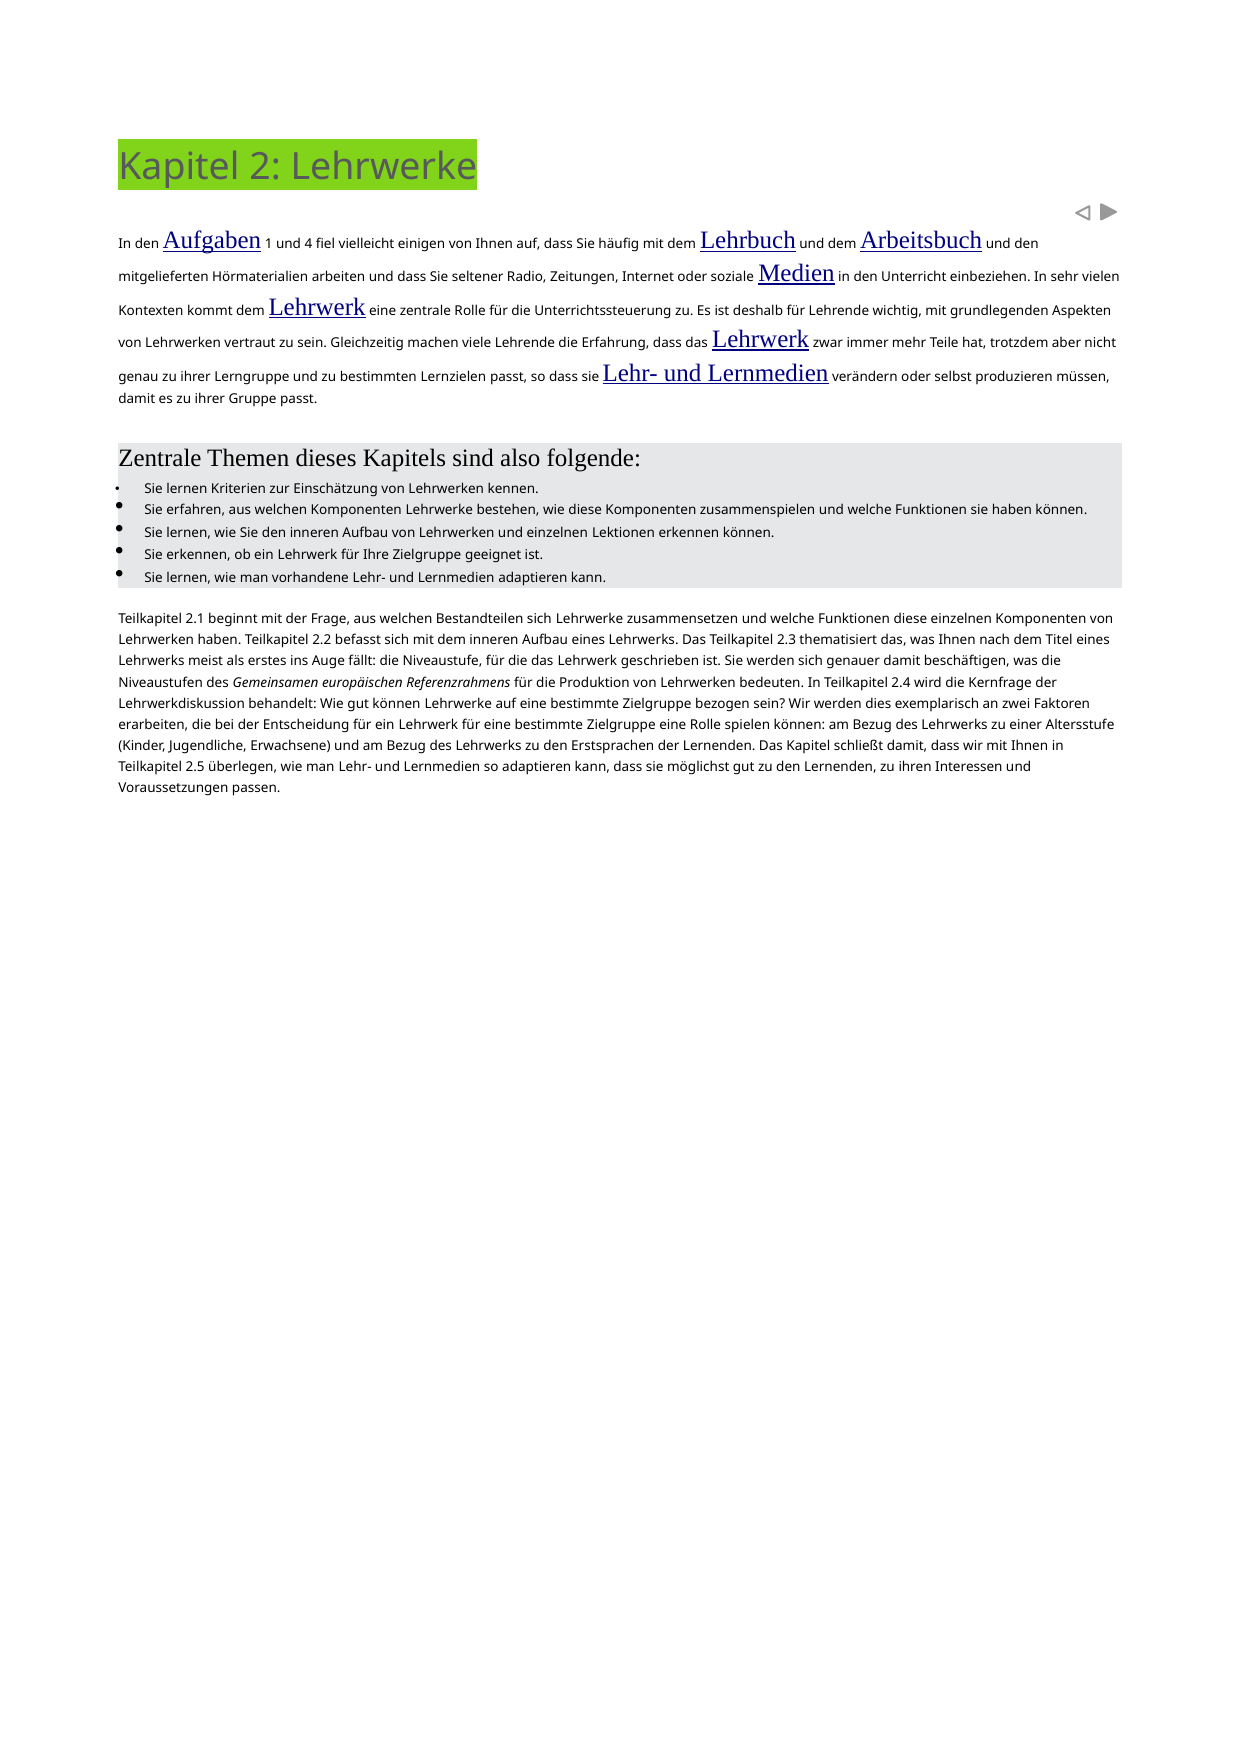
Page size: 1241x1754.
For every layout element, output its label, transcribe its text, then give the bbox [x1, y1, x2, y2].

list Sie erfahren, aus welchen Komponenten Lehrwerke bestehen, wie diese Komponenten zusammenspielen und welche Funktionen sie haben können. [118, 497, 1122, 520]
list Sie lernen Kriterien zur Einschätzung von Lehrwerken kennen. [118, 476, 1122, 497]
subtitle Kapitel 2: Lehrwerke [118, 139, 1122, 190]
text In den Aufgaben 1 und 4 fiel vielleicht einigen von Ihnen auf, dass Sie häufig mit dem Lehrbuch und dem Arbeitsbuch und den mitgelieferten Hörmaterialien arbeiten und dass Sie seltener Radio, Zeitungen, Internet oder soziale Medien in den Unterricht einbeziehen. In sehr vielen Kontexten kommt dem Lehrwerk eine zentrale Rolle für die Unterrichtssteuerung zu. Es ist deshalb für Lehrende wichtig, mit grundlegenden Aspekten von Lehrwerken vertraut zu sein. Gleichzeitig machen viele Lehrende die Erfahrung, dass das Lehrwerk zwar immer mehr Teile hat, trotzdem aber nicht genau zu ihrer Lerngruppe und zu bestimmten Lernzielen passt, so dass sie Lehr- und Lernmedien verändern oder selbst produzieren müssen, damit es zu ihrer Gruppe passt. [118, 226, 1122, 407]
list Sie erkennen, ob ein Lehrwerk für Ihre Zielgruppe geeignet ist. [118, 542, 1122, 565]
list Sie lernen, wie Sie den inneren Aufbau von Lehrwerken und einzelnen Lektionen erkennen können. [118, 520, 1122, 542]
text Zentrale Themen dieses Kapitels sind also folgende: [118, 443, 1122, 472]
text Teilkapitel 2.1 beginnt mit der Frage, aus welchen Bestandteilen sich Lehrwerke zusammensetzen und welche Funktionen diese einzelnen Komponenten von Lehrwerken haben. Teilkapitel 2.2 befasst sich mit dem inneren Aufbau eines Lehrwerks. Das Teilkapitel 2.3 thematisiert das, was Ihnen nach dem Titel eines Lehrwerks meist als erstes ins Auge fällt: die Niveaustufe, für die das Lehrwerk geschrieben ist. Sie werden sich genauer damit beschäftigen, was die Niveaustufen des Gemeinsamen europäischen Referenzrahmens für die Produktion von Lehrwerken bedeuten. In Teilkapitel 2.4 wird die Kernfrage der Lehrwerkdiskussion behandelt: Wie gut können Lehrwerke auf eine bestimmte Zielgruppe bezogen sein? Wir werden dies exemplarisch an zwei Faktoren erarbeiten, die bei der Entscheidung für ein Lehrwerk für eine bestimmte Zielgruppe eine Rolle spielen können: am Bezug des Lehrwerks zu einer Altersstufe (Kinder, Jugendliche, Erwachsene) und am Bezug des Lehrwerks zu den Erstsprachen der Lernenden. Das Kapitel schließt damit, dass wir mit Ihnen in Teilkapitel 2.5 überlegen, wie man Lehr- und Lernmedien so adaptieren kann, dass sie möglichst gut zu den Lernenden, zu ihren Interessen und Voraussetzungen passen. [118, 609, 1122, 797]
list Sie lernen, wie man vorhandene Lehr- und Lernmedien adaptieren kann. [118, 565, 1122, 588]
